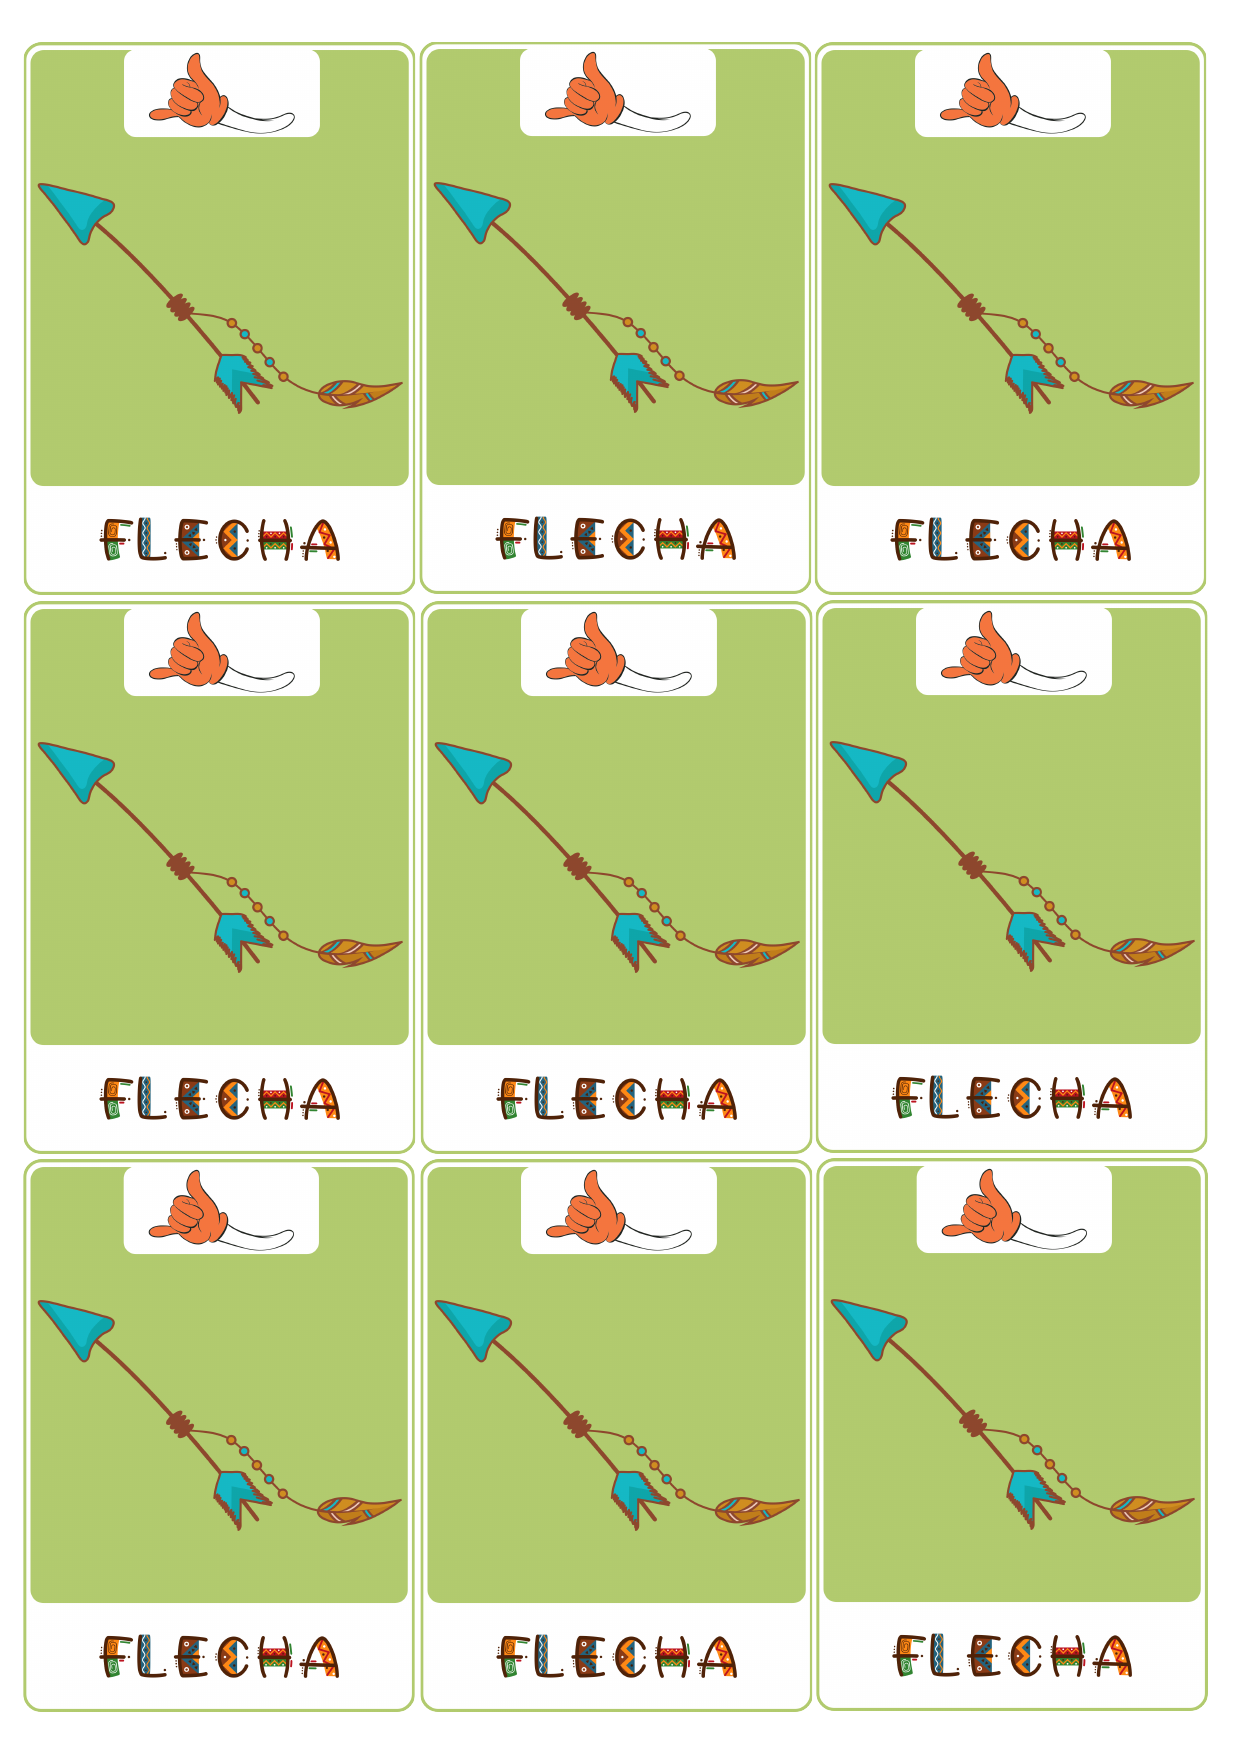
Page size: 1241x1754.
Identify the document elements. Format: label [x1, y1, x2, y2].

picture [23, 1159, 415, 1712]
picture [419, 42, 812, 594]
picture [23, 42, 416, 595]
picture [420, 1159, 813, 1712]
picture [420, 601, 813, 1154]
picture [814, 42, 1207, 595]
picture [23, 601, 416, 1154]
picture [816, 1158, 1208, 1711]
picture [815, 600, 1208, 1153]
